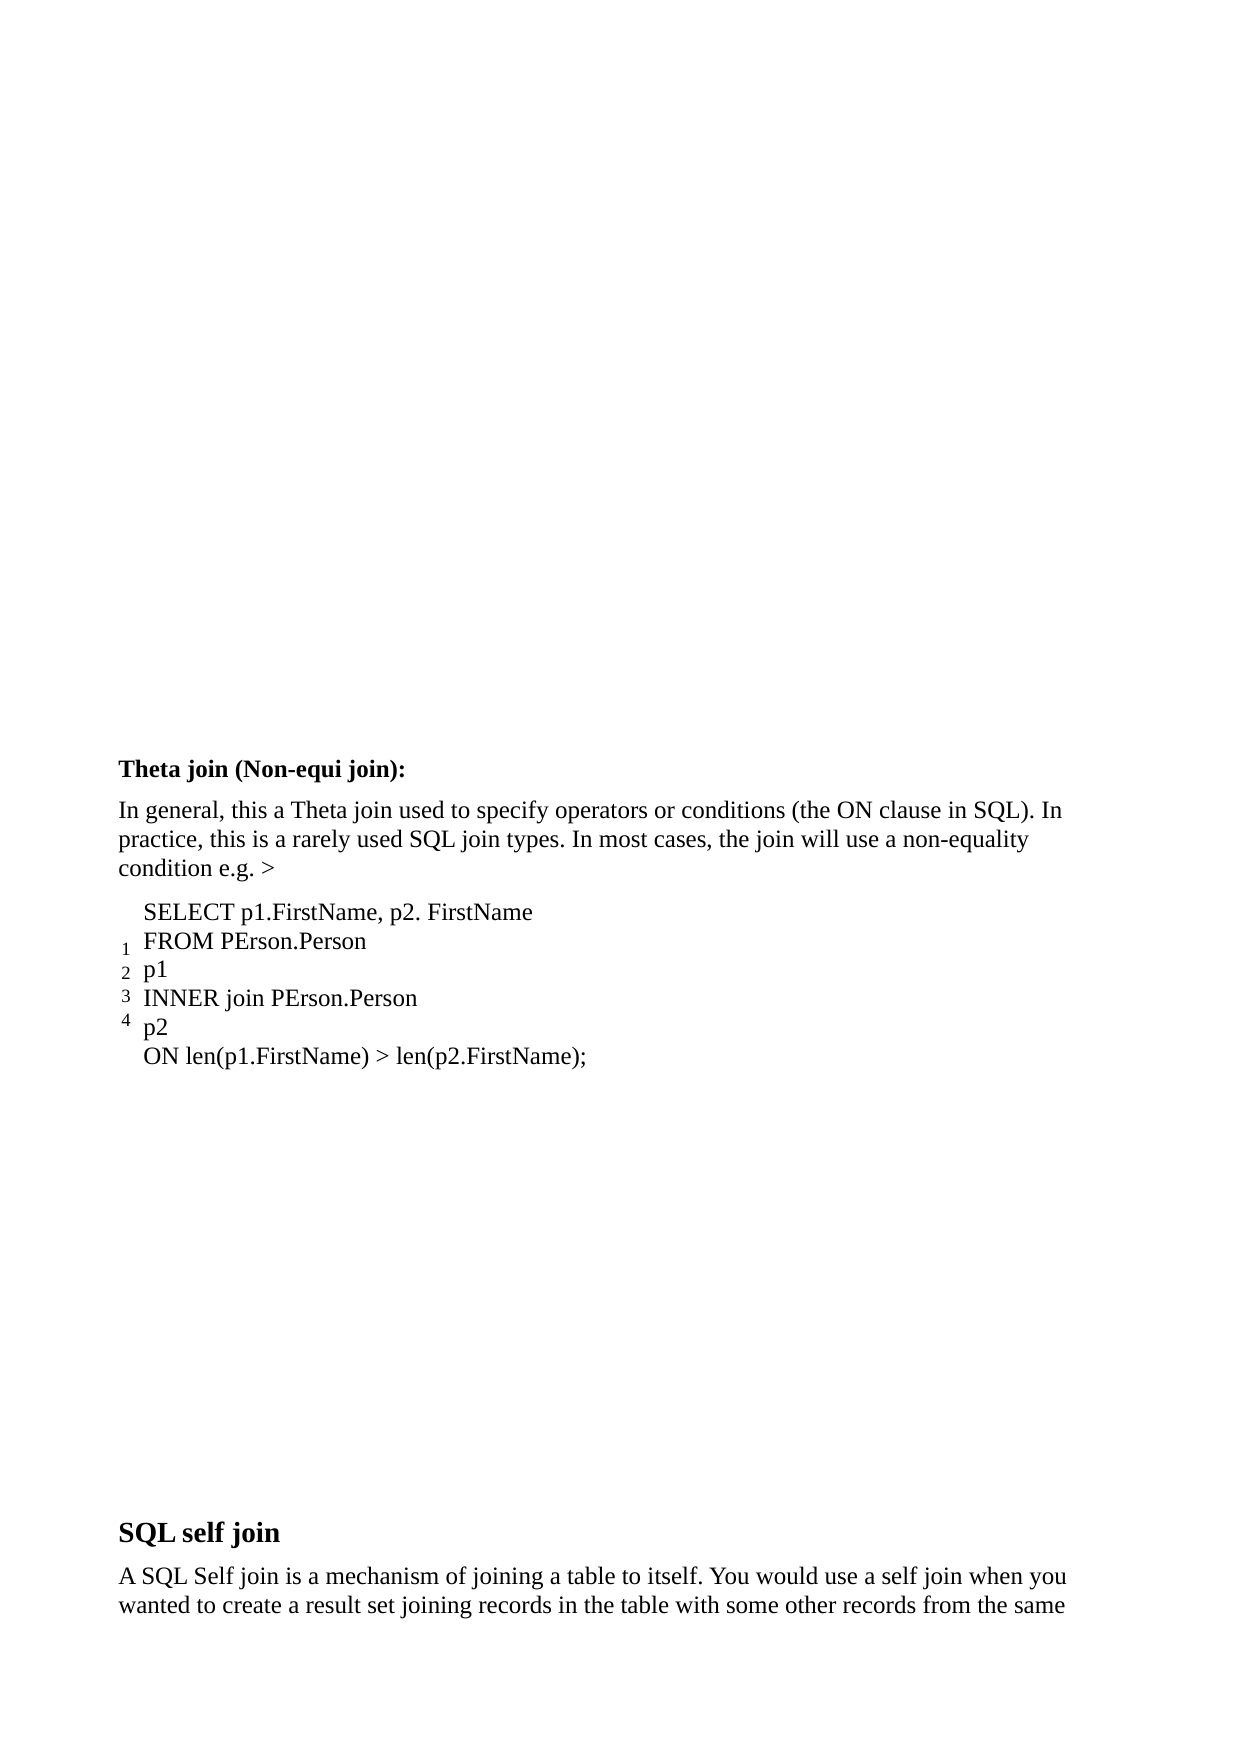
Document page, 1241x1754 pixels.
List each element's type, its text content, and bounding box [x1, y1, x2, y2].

subtitle SQL self join [118, 1515, 1122, 1549]
subtitle Theta join (Non-equi join): [118, 754, 1122, 783]
table_header 1 2 3 4 [118, 894, 140, 1072]
text In general, this a Theta join used to specify operators or conditions (the ON clause in SQL). In practice, this is a rarely used SQL join types. In most cases, the join will use a non-equality condition e.g. > [118, 795, 1122, 882]
text A SQL Self join is a mechanism of joining a table to itself. You would use a self join when you wanted to create a result set joining records in the table with some other records from the same [118, 1561, 1122, 1619]
table_header SELECT p1.FirstName, p2. FirstName FROM PErson.Person p1 INNER join PErson.Person p2 ON len(p1.FirstName) > len(p2.FirstName); [140, 894, 625, 1072]
